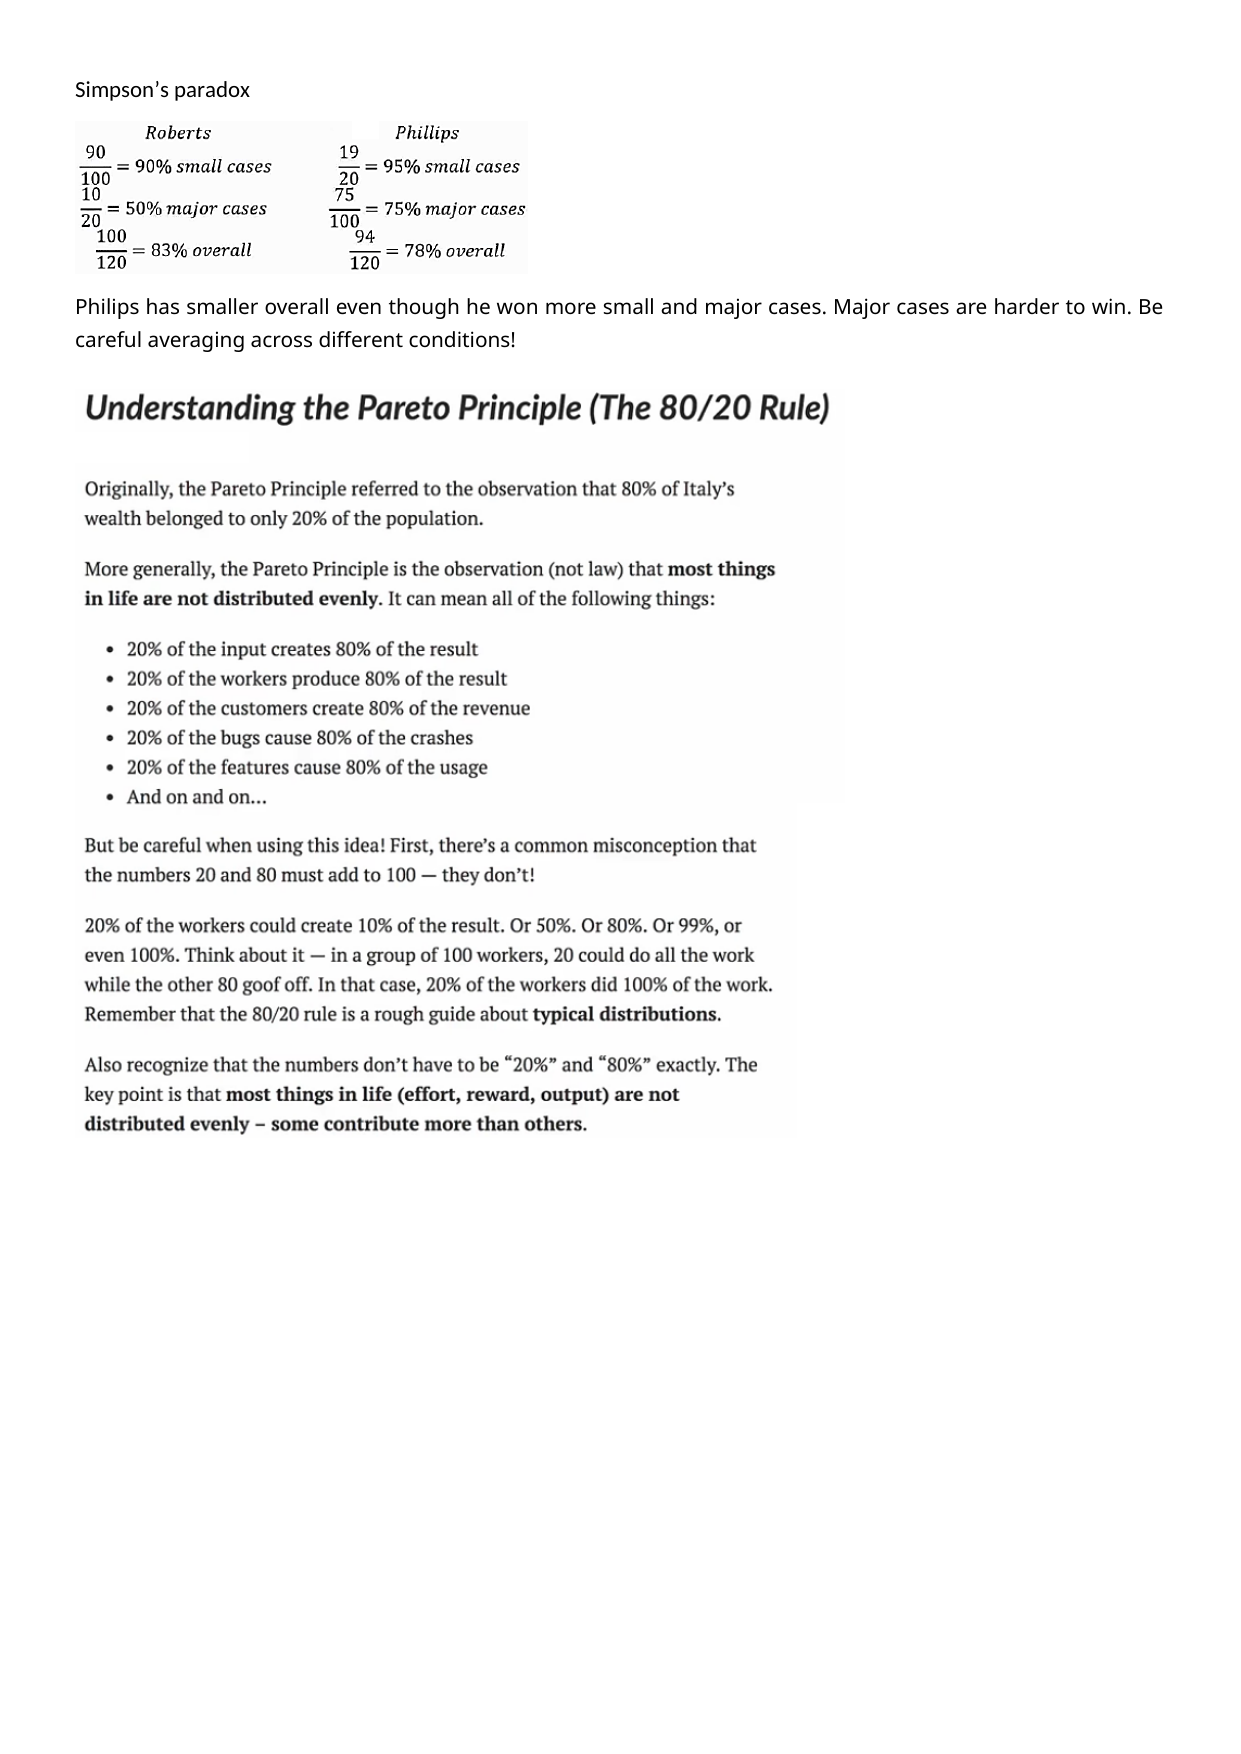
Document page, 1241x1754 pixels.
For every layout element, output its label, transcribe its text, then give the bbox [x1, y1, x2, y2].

text Simpson’s paradox [75, 75, 1165, 103]
text Philips has smaller overall even though he won more small and major cases. Major cases are harder to win. Be careful averaging across different conditions! [75, 321, 1165, 353]
picture [75, 121, 529, 274]
picture [75, 389, 846, 1138]
